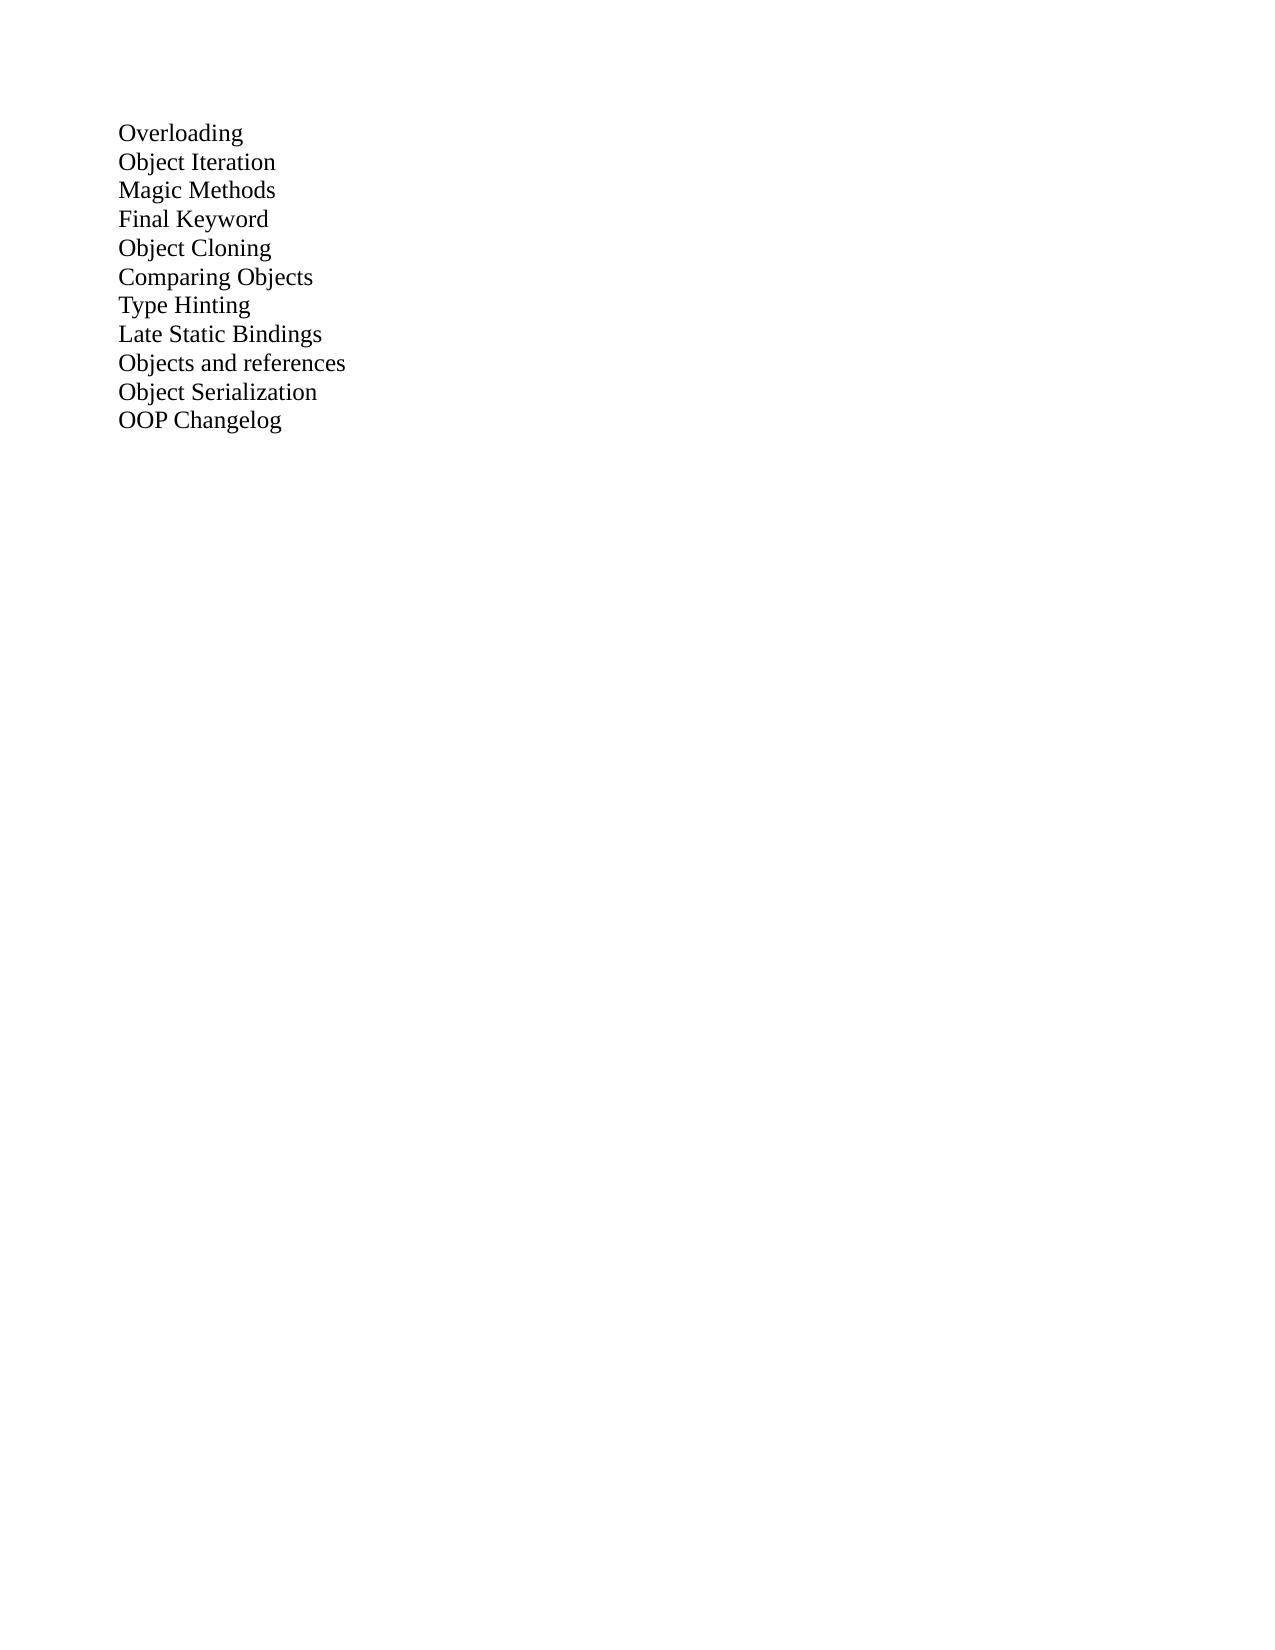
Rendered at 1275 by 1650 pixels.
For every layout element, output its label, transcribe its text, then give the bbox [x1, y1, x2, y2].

text Late Static Bindings [118, 319, 1157, 348]
text Objects and references [118, 348, 1157, 377]
text Object Iteration [118, 147, 1157, 176]
text Type Hinting [118, 291, 1157, 319]
text OOP Changelog [118, 406, 1157, 434]
text Object Cloning [118, 233, 1157, 262]
text Final Keyword [118, 204, 1157, 233]
text Magic Methods [118, 176, 1157, 204]
text Object Serialization [118, 377, 1157, 406]
text Overloading [118, 118, 1157, 147]
text Comparing Objects [118, 262, 1157, 291]
